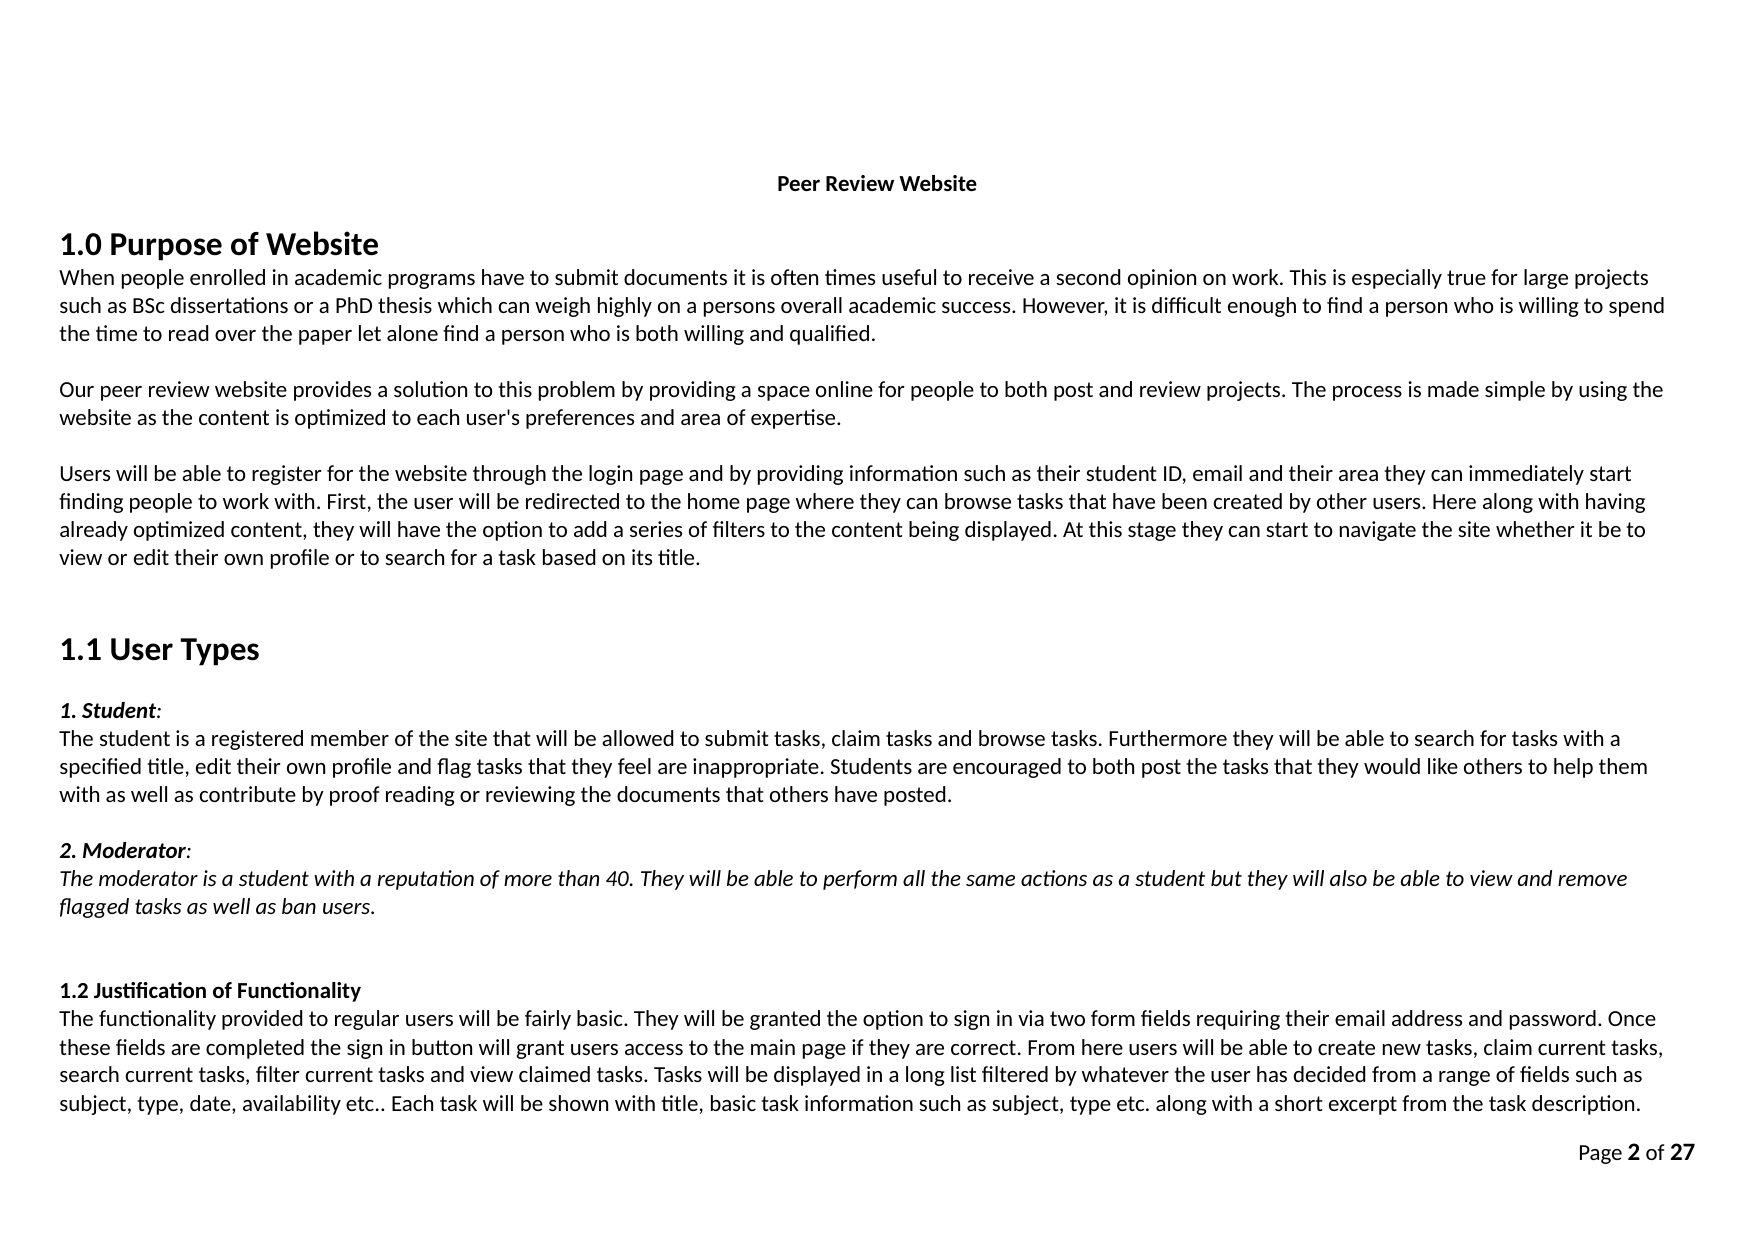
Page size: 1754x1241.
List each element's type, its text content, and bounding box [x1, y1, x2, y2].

text The moderator is a student with a reputation of more than 40. They will be able to perform all the same actions as a student but they will also be able to view and remove flagged tasks as well as ban users. [59, 864, 1695, 921]
text 2. Moderator: [59, 836, 1695, 864]
text Peer Review Website [59, 169, 1695, 198]
text The student is a registered member of the site that will be allowed to submit tasks, claim tasks and browse tasks. Furthermore they will be able to search for tasks with a specified title, edit their own profile and flag tasks that they feel are inappropriate. Students are encouraged to both post the tasks that they would like others to help them with as well as contribute by proof reading or reviewing the documents that others have posted. [59, 724, 1695, 808]
text 1.0 Purpose of Website [59, 223, 1695, 263]
text The functionality provided to regular users will be fairly basic. They will be granted the option to sign in via two form fields requiring their email address and password. Once these fields are completed the sign in button will grant users access to the main page if they are correct. From here users will be able to create new tasks, claim current tasks, search current tasks, filter current tasks and view claimed tasks. Tasks will be displayed in a long list filtered by whatever the user has decided from a range of fields such as subject, type, date, availability etc.. Each task will be shown with title, basic task information such as subject, type etc. along with a short excerpt from the task description. [59, 1004, 1695, 1117]
text When people enrolled in academic programs have to submit documents it is often times useful to receive a second opinion on work. This is especially true for large projects such as BSc dissertations or a PhD thesis which can weigh highly on a persons overall academic success. However, it is difficult enough to find a person who is willing to spend the time to read over the paper let alone find a person who is both willing and qualified. [59, 263, 1695, 347]
text Users will be able to register for the website through the login page and by providing information such as their student ID, email and their area they can immediately start finding people to work with. First, the user will be redirected to the home page where they can browse tasks that have been created by other users. Here along with having already optimized content, they will have the option to add a series of filters to the content being displayed. At this stage they can start to navigate the site whether it be to view or edit their own profile or to search for a task based on its title. [59, 459, 1695, 572]
text 1.2 Justification of Functionality [59, 977, 1695, 1004]
text 1.1 User Types [59, 628, 1695, 668]
text 1. Student: [59, 696, 1695, 724]
text Our peer review website provides a solution to this problem by providing a space online for people to both post and review projects. The process is made simple by using the website as the content is optimized to each user's preferences and area of expertise. [59, 375, 1695, 431]
